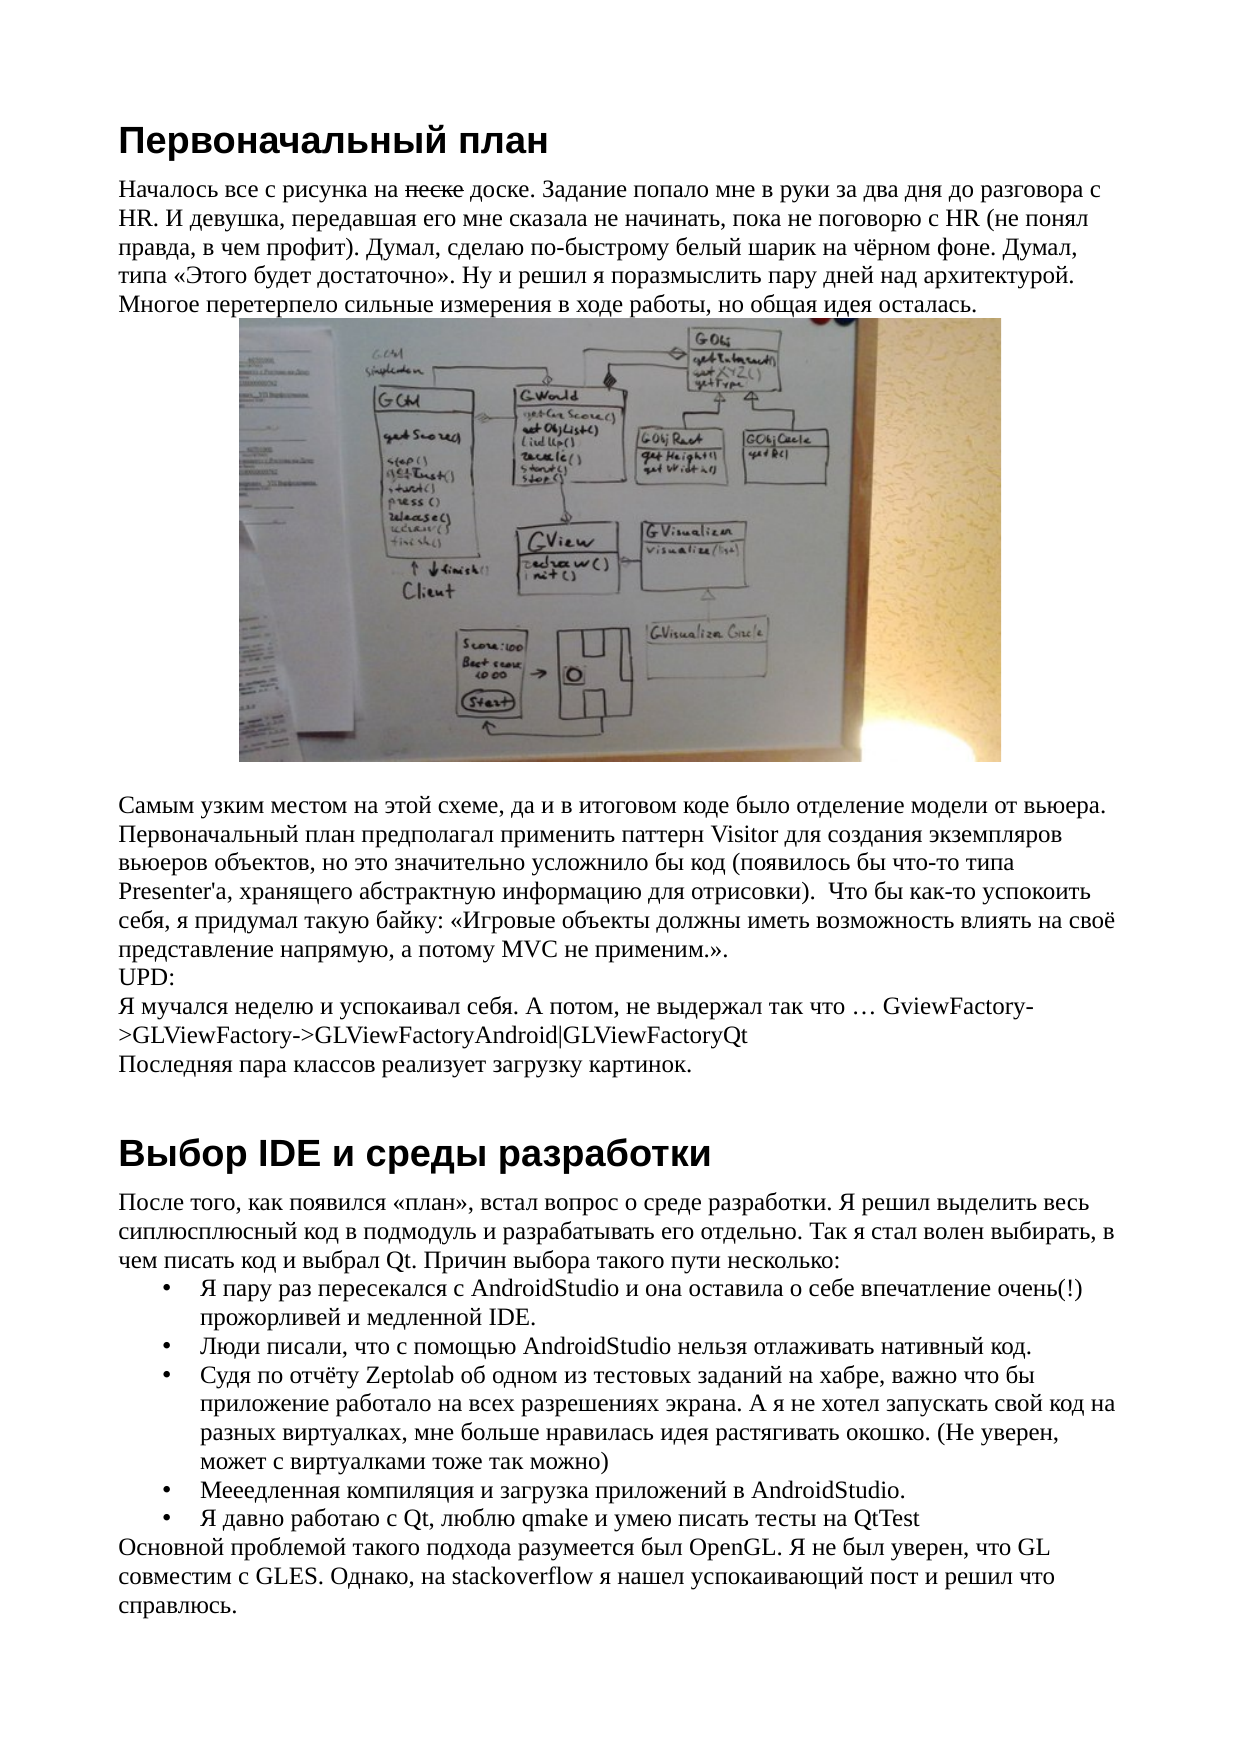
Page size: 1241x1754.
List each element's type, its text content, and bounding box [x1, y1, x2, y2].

list Мееедленная компиляция и загрузка приложений в AndroidStudio. [162, 1475, 1122, 1503]
list Судя по отчёту Zeptolab об одном из тестовых заданий на хабре, важно что бы приложение работало на всех разрешениях экрана. А я не хотел запускать свой код на разных виртуалках, мне больше нравилась идея растягивать окошко. (Не уверен, может с виртуалками тоже так можно) [162, 1360, 1122, 1475]
text Я мучался неделю и успокаивал себя. А потом, не выдержал так что … GviewFactory->GLViewFactory->GLViewFactoryAndroid|GLViewFactoryQt Последняя пара классов реализует загрузку картинок. [118, 991, 1122, 1077]
picture [239, 318, 1002, 762]
list Я давно работаю с Qt, люблю qmake и умею писать тесты на QtTest [162, 1503, 1122, 1532]
text Основной проблемой такого подхода разумеется был OpenGL. Я не был уверен, что GL совместим с GLES. Однако, на stackoverflow я нашел успокаивающий пост и решил что справлюсь. [118, 1532, 1122, 1618]
text UPD: [118, 962, 1122, 991]
subtitle Выбор IDE и среды разработки [118, 1131, 1122, 1175]
list Я пару раз пересекался с AndroidStudio и она оставила о себе впечатление очень(!) прожорливей и медленной IDE. [162, 1273, 1122, 1331]
text Самым узким местом на этой схеме, да и в итоговом коде было отделение модели от вьюера. Первоначальный план предполагал применить паттерн Visitor для создания экземпляров вьюеров объектов, но это значительно усложнило бы код (появилось бы что-то типа Presenter'а, хранящего абстрактную информацию для отрисовки). Что бы как-то успокоить себя, я придумал такую байку: «Игровые объекты должны иметь возможность влиять на своё представление напрямую, а потому MVC не применим.». [118, 790, 1122, 962]
text Началось все с рисунка на песке доске. Задание попало мне в руки за два дня до разговора с HR. И девушка, передавшая его мне сказала не начинать, пока не поговорю с HR (не понял правда, в чем профит). Думал, сделаю по-быстрому белый шарик на чёрном фоне. Думал, типа «Этого будет достаточно». Ну и решил я поразмыслить пару дней над архитектурой. Многое перетерпело сильные измерения в ходе работы, но общая идея осталась. [118, 174, 1122, 318]
list Люди писали, что с помощью AndroidStudio нельзя отлаживать нативный код. [162, 1331, 1122, 1360]
subtitle Первоначальный план [118, 118, 1122, 162]
text После того, как появился «план», встал вопрос о среде разработки. Я решил выделить весь сиплюсплюсный код в подмодуль и разрабатывать его отдельно. Так я стал волен выбирать, в чем писать код и выбрал Qt. Причин выбора такого пути несколько: [118, 1187, 1122, 1273]
